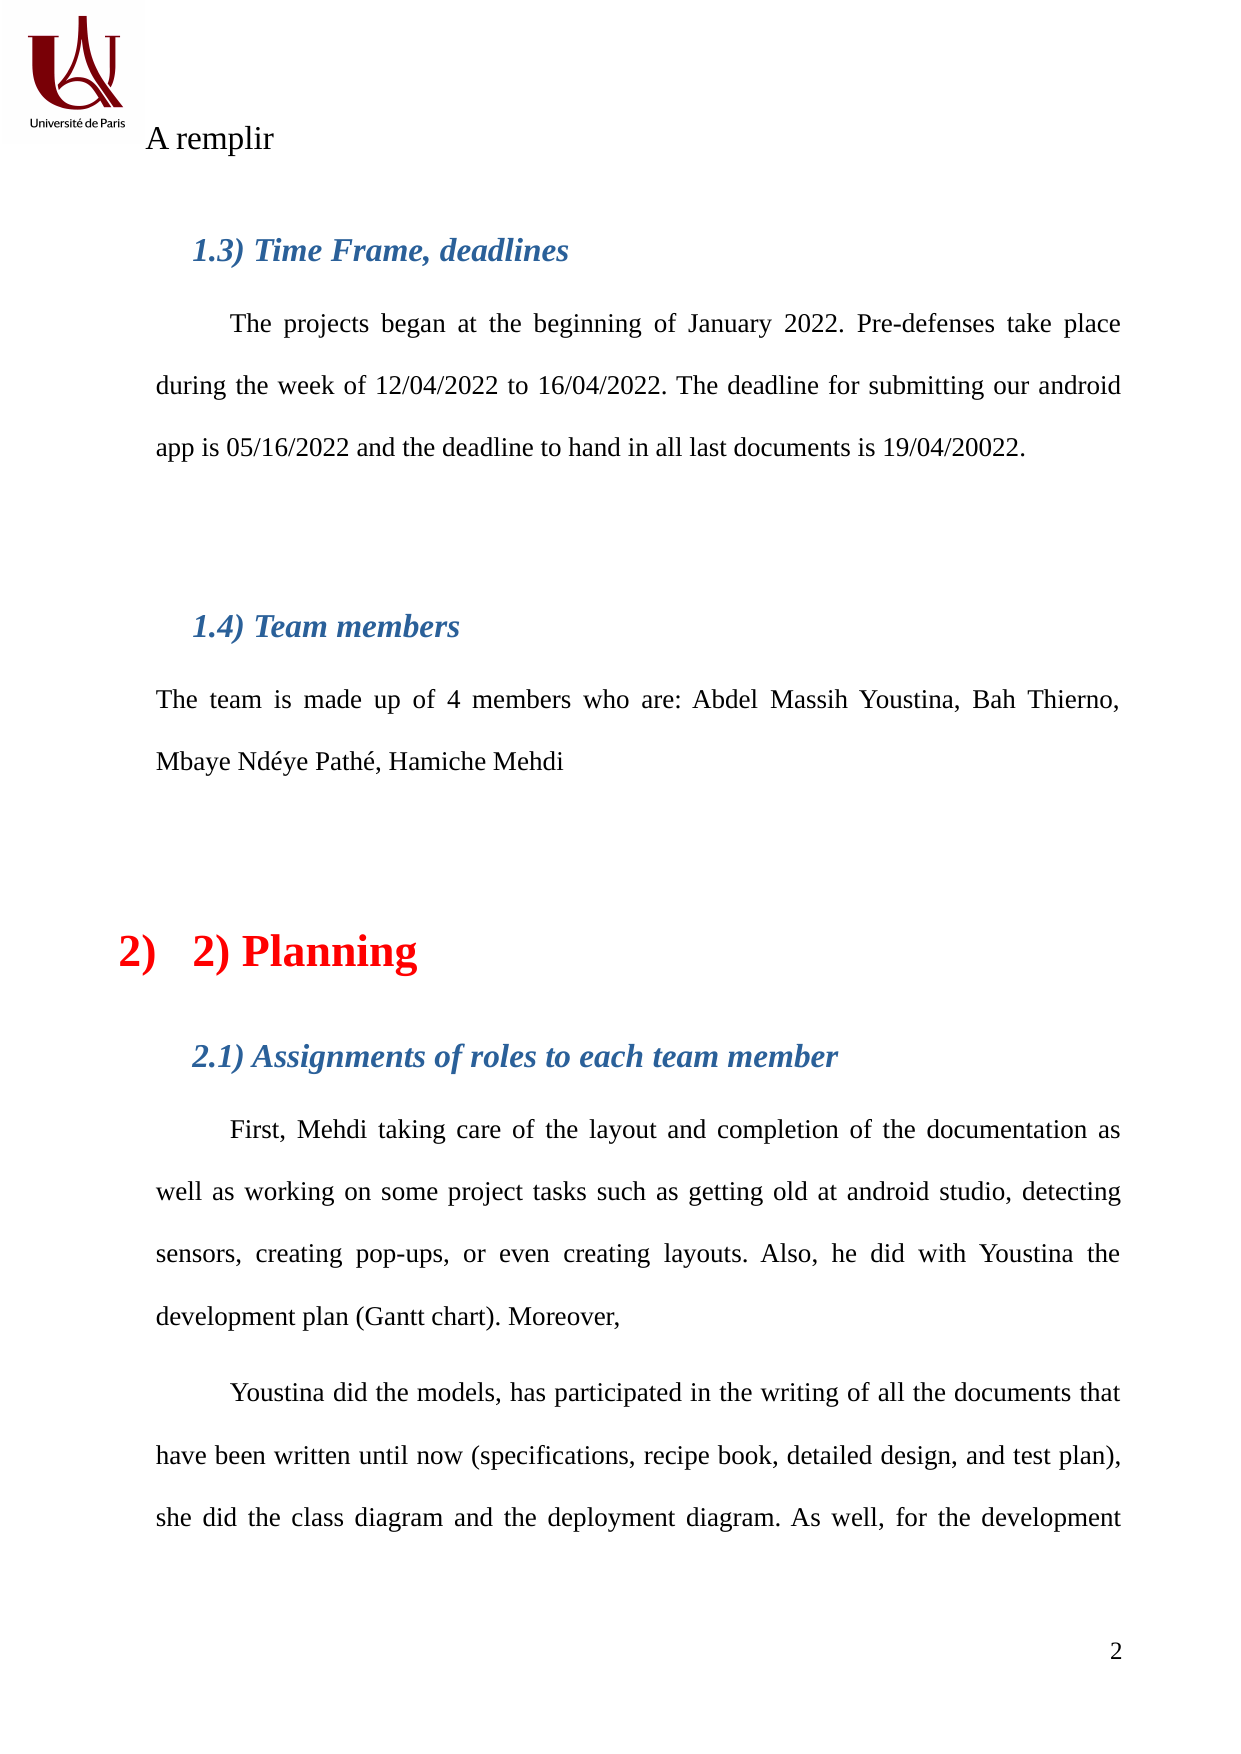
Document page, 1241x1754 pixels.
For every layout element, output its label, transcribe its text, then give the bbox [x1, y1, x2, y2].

text The team is made up of 4 members who are: Abdel Massih Youstina, Bah Thierno, Mbaye Ndéye Pathé, Hamiche Mehdi [156, 683, 1122, 776]
subtitle 2) Planning [118, 924, 1122, 976]
text A remplir [118, 118, 1122, 156]
subtitle 1.3) Time Frame, deadlines [118, 230, 1122, 268]
subtitle 2.1) Assignments of roles to each team member [118, 1036, 1122, 1074]
text First, Mehdi taking care of the layout and completion of the documentation as well as working on some project tasks such as getting old at android studio, detecting sensors, creating pop-ups, or even creating layouts. Also, he did with Youstina the development plan (Gantt chart). Moreover, [156, 1113, 1122, 1331]
text Youstina did the models, has participated in the writing of all the documents that have been written until now (specifications, recipe book, detailed design, and test plan), she did the class diagram and the deployment diagram. As well, for the development [156, 1377, 1122, 1532]
subtitle 1.4) Team members [118, 606, 1122, 644]
text The projects began at the beginning of January 2022. Pre-defenses take place during the week of 12/04/2022 to 16/04/2022. The deadline for submitting our android app is 05/16/2022 and the deadline to hand in all last documents is 19/04/20022. [156, 307, 1122, 463]
